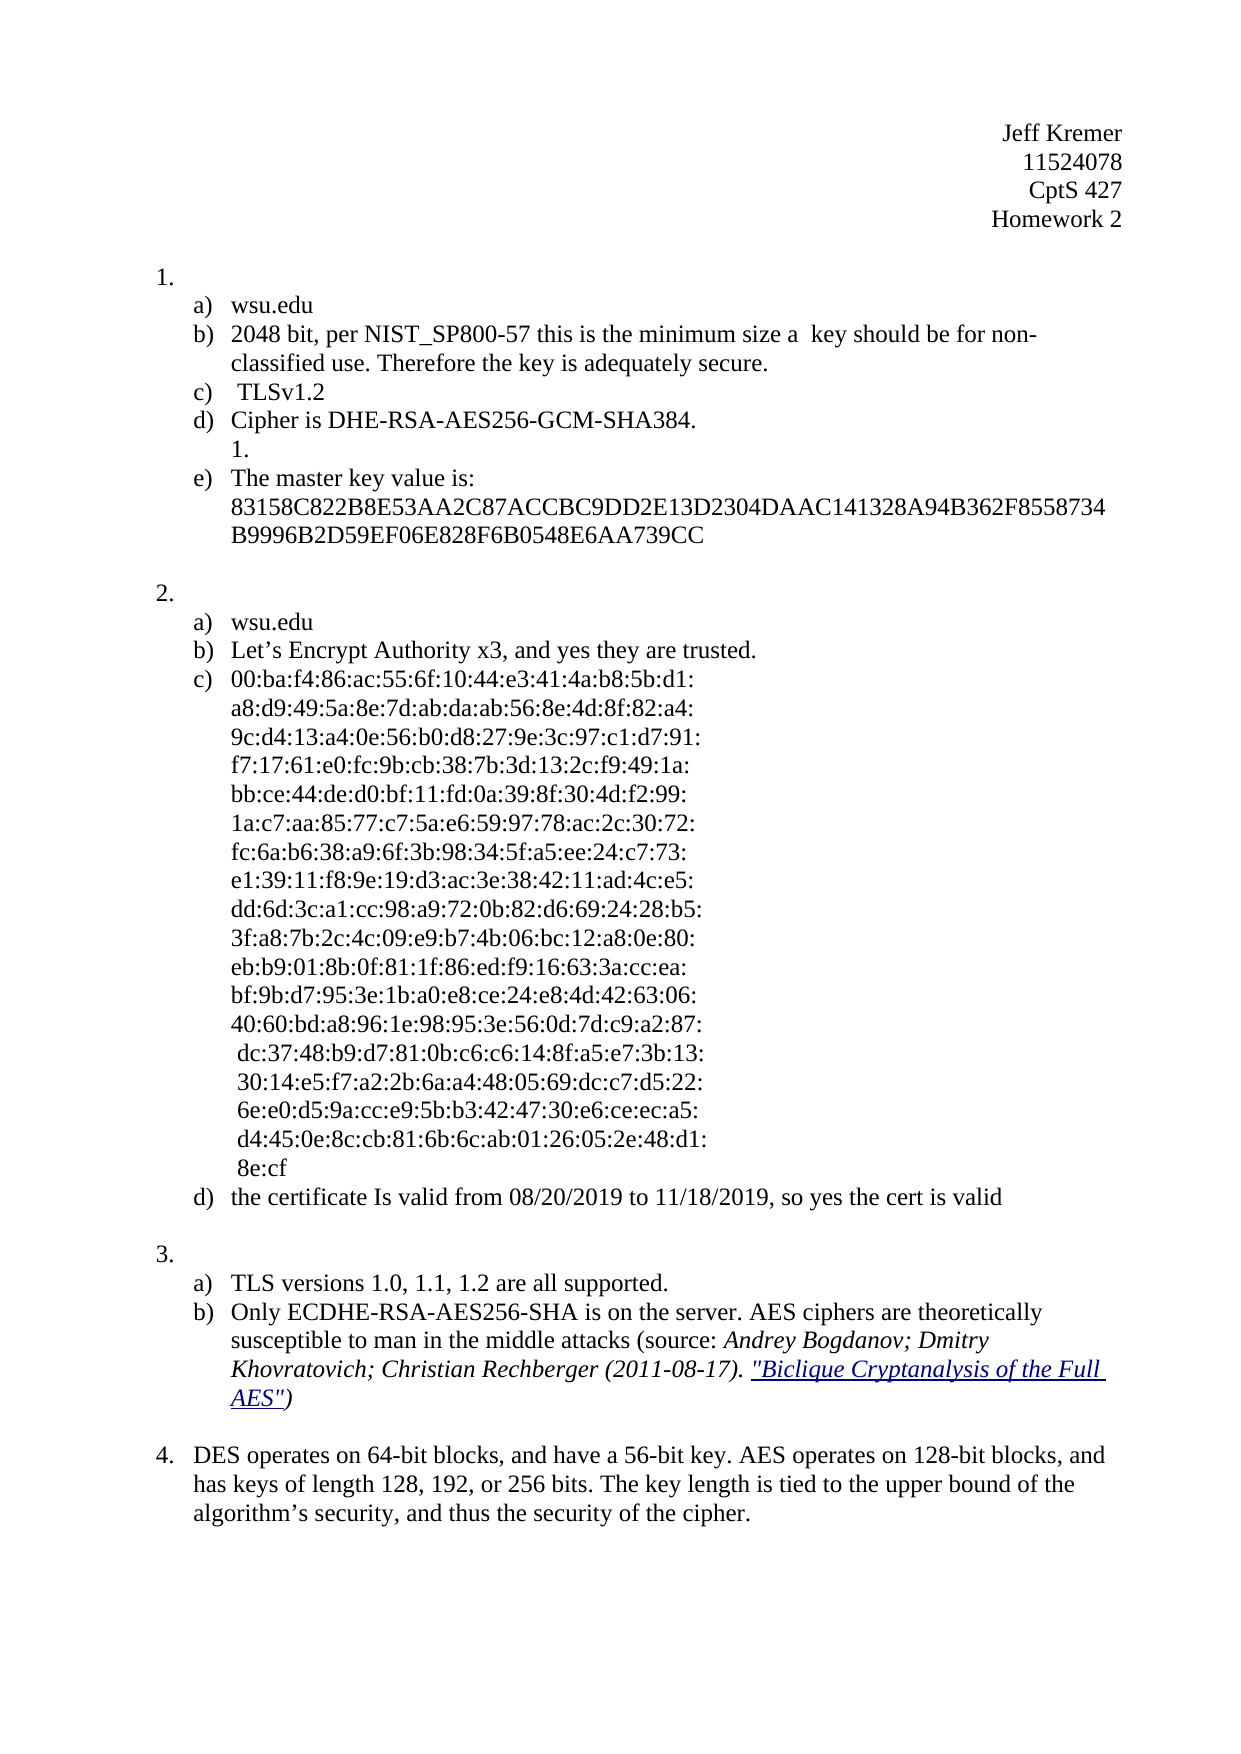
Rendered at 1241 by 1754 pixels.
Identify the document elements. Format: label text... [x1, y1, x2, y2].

list e1:39:11:f8:9e:19:d3:ac:3e:38:42:11:ad:4c:e5: [193, 866, 1122, 894]
list TLS versions 1.0, 1.1, 1.2 are all supported. [193, 1268, 1122, 1297]
list Cipher is DHE-RSA-AES256-GCM-SHA384. [193, 406, 1122, 434]
list bf:9b:d7:95:3e:1b:a0:e8:ce:24:e8:4d:42:63:06: [193, 981, 1122, 1009]
list Only ECDHE-RSA-AES256-SHA is on the server. AES ciphers are theoretically susceptible to man in the middle attacks (source: Andrey Bogdanov; Dmitry Khovratovich; Christian Rechberger (2011-08-17). "Biclique Cryptanalysis of the Full AES") [193, 1297, 1122, 1412]
text Jeff Kremer [118, 118, 1122, 147]
list the certificate Is valid from 08/20/2019 to 11/18/2019, so yes the cert is valid [193, 1182, 1122, 1211]
list a8:d9:49:5a:8e:7d:ab:da:ab:56:8e:4d:8f:82:a4: [193, 693, 1122, 722]
list eb:b9:01:8b:0f:81:1f:86:ed:f9:16:63:3a:cc:ea: [193, 952, 1122, 981]
text CptS 427 [118, 176, 1122, 204]
list 2048 bit, per NIST_SP800-57 this is the minimum size a key should be for non-classified use. Therefore the key is adequately secure. [193, 319, 1122, 377]
list 9c:d4:13:a4:0e:56:b0:d8:27:9e:3c:97:c1:d7:91: [193, 722, 1122, 751]
list 30:14:e5:f7:a2:2b:6a:a4:48:05:69:dc:c7:d5:22: [193, 1067, 1122, 1096]
list d4:45:0e:8c:cb:81:6b:6c:ab:01:26:05:2e:48:d1: [193, 1124, 1122, 1153]
list 3f:a8:7b:2c:4c:09:e9:b7:4b:06:bc:12:a8:0e:80: [193, 923, 1122, 952]
list Let’s Encrypt Authority x3, and yes they are trusted. [193, 636, 1122, 664]
list 00:ba:f4:86:ac:55:6f:10:44:e3:41:4a:b8:5b:d1: [193, 664, 1122, 693]
list f7:17:61:e0:fc:9b:cb:38:7b:3d:13:2c:f9:49:1a: [193, 751, 1122, 779]
text 11524078 [118, 147, 1122, 176]
list The master key value is: 83158C822B8E53AA2C87ACCBC9DD2E13D2304DAAC141328A94B362F8558734B9996B2D59EF06E828F6B0548E6AA739CC [193, 463, 1122, 549]
list fc:6a:b6:38:a9:6f:3b:98:34:5f:a5:ee:24:c7:73: [193, 837, 1122, 866]
list 40:60:bd:a8:96:1e:98:95:3e:56:0d:7d:c9:a2:87: [193, 1009, 1122, 1038]
list 6e:e0:d5:9a:cc:e9:5b:b3:42:47:30:e6:ce:ec:a5: [193, 1096, 1122, 1124]
list bb:ce:44:de:d0:bf:11:fd:0a:39:8f:30:4d:f2:99: [193, 779, 1122, 808]
list TLSv1.2 [193, 377, 1122, 406]
list dd:6d:3c:a1:cc:98:a9:72:0b:82:d6:69:24:28:b5: [193, 894, 1122, 923]
list 8e:cf [193, 1153, 1122, 1182]
list wsu.edu [193, 607, 1122, 636]
text Homework 2 [118, 204, 1122, 233]
list DES operates on 64-bit blocks, and have a 56-bit key. AES operates on 128-bit blocks, and has keys of length 128, 192, or 256 bits. The key length is tied to the upper bound of the algorithm’s security, and thus the security of the cipher. [156, 1441, 1122, 1527]
list 1a:c7:aa:85:77:c7:5a:e6:59:97:78:ac:2c:30:72: [193, 808, 1122, 837]
list dc:37:48:b9:d7:81:0b:c6:c6:14:8f:a5:e7:3b:13: [193, 1038, 1122, 1067]
list wsu.edu [193, 291, 1122, 319]
